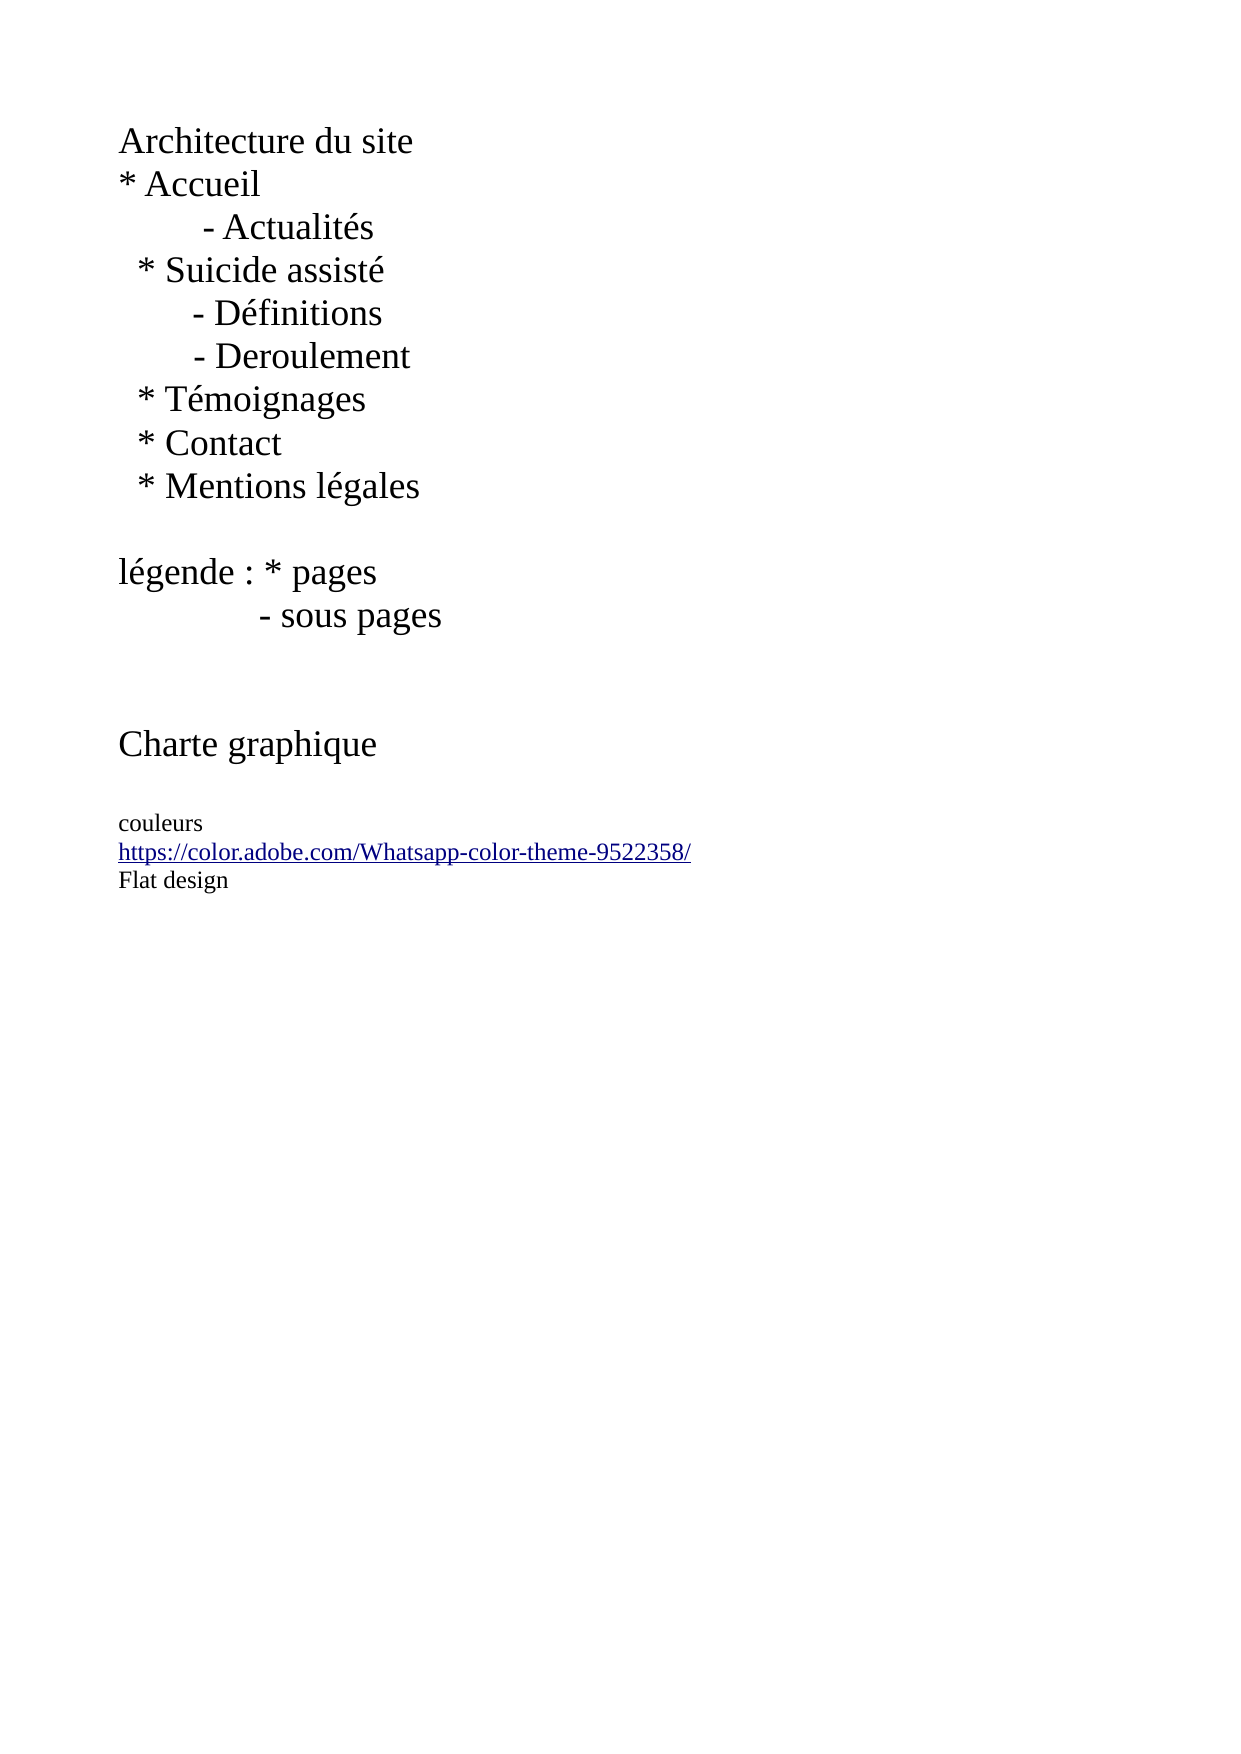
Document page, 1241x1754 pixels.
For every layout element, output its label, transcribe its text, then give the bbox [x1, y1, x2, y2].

text couleurs [118, 808, 1122, 837]
text Charte graphique [118, 722, 1122, 765]
text https://color.adobe.com/Whatsapp-color-theme-9522358/ [118, 837, 1122, 866]
text - Définitions [118, 291, 1122, 334]
text * Suicide assisté [118, 247, 1122, 291]
text légende : * pages [118, 549, 1122, 592]
text * Contact [118, 420, 1122, 463]
text * Témoignages [118, 377, 1122, 420]
text Architecture du site [118, 118, 1122, 161]
text - Deroulement [118, 334, 1122, 377]
text - Actualités [118, 204, 1122, 247]
text * Mentions légales [118, 463, 1122, 506]
text * Accueil [118, 161, 1122, 204]
text - sous pages [118, 592, 1122, 636]
text Flat design [118, 866, 1122, 894]
